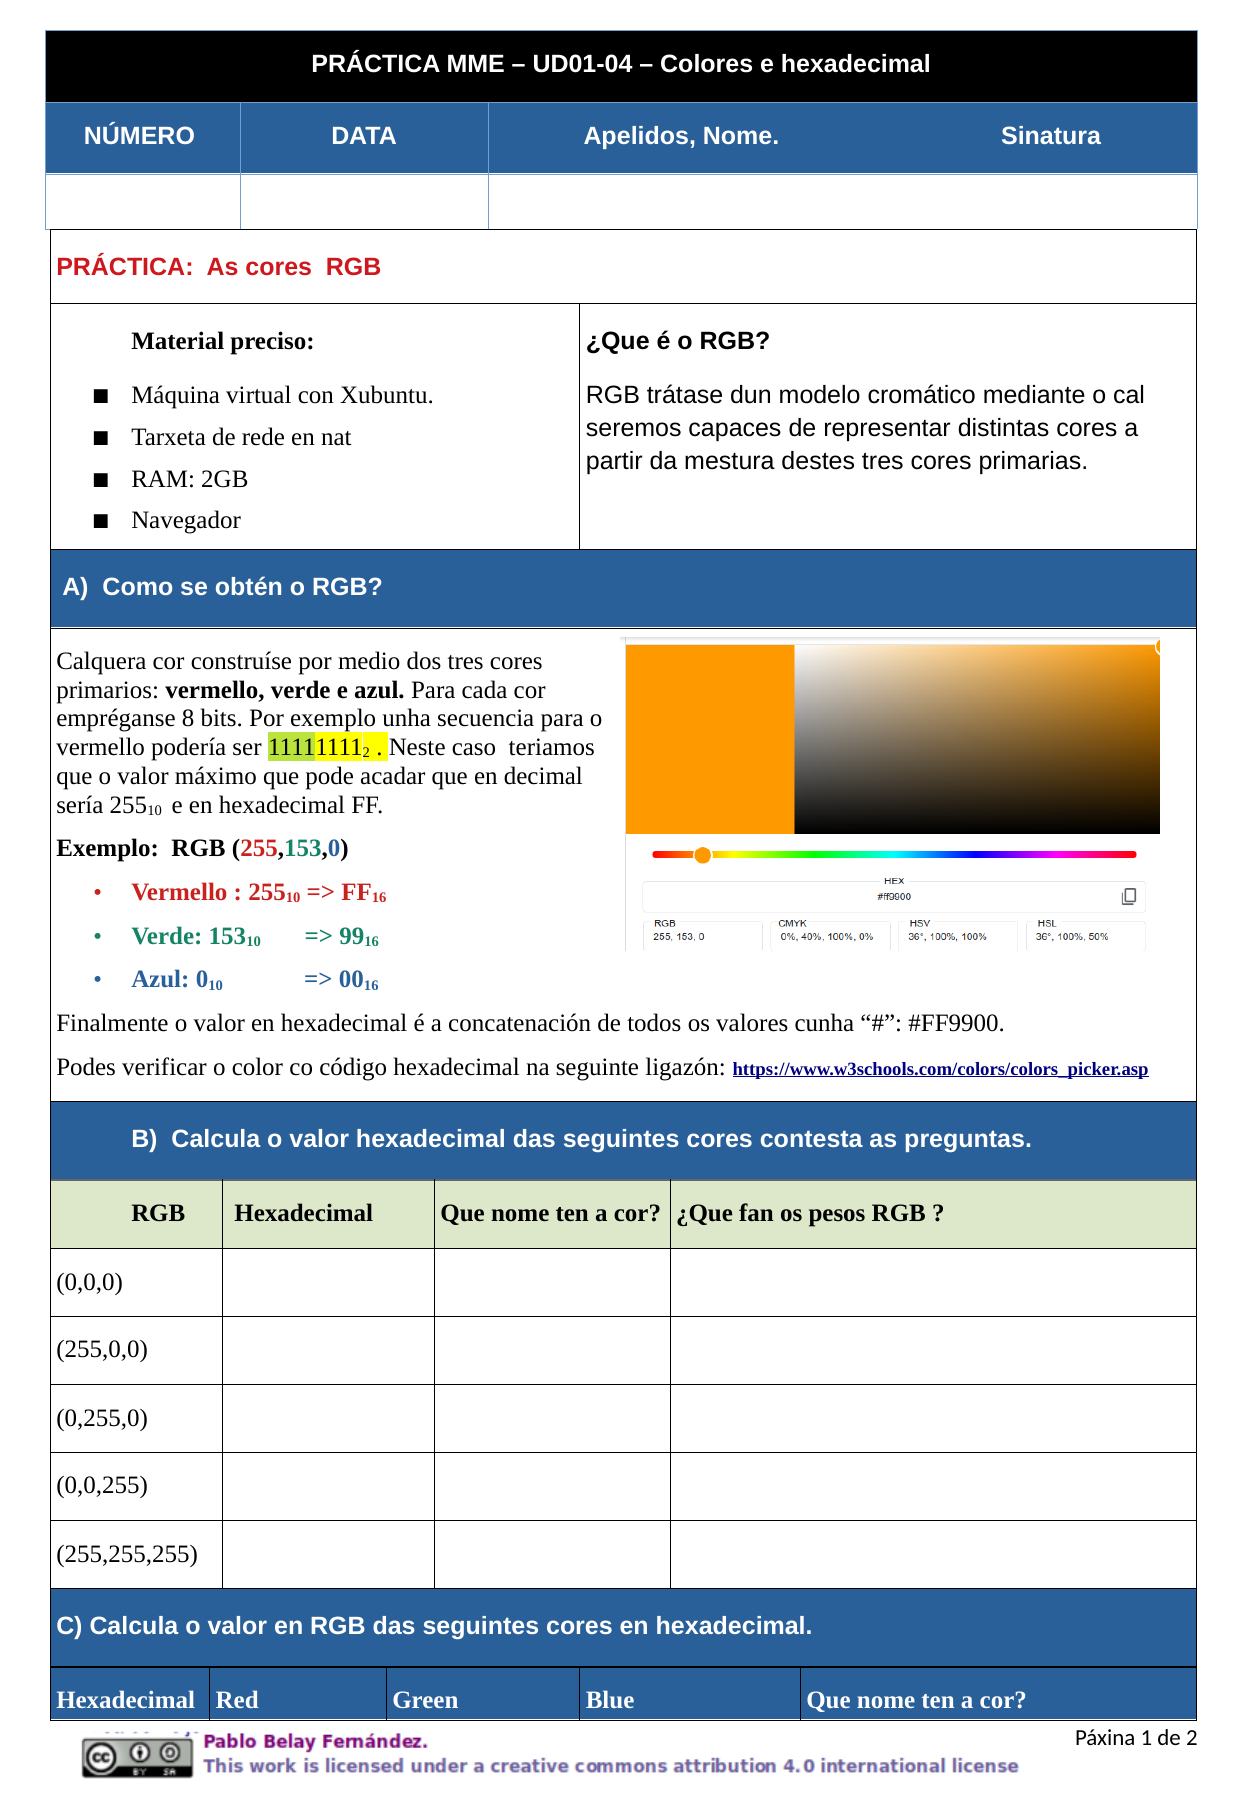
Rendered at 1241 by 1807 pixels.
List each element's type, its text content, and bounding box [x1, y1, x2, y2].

table_cell Hexadecimal [223, 1181, 434, 1248]
table_header PRÁCTICA MME – UD01-04 – Colores e hexadecimal [46, 31, 1197, 102]
table_cell Red [210, 1668, 386, 1719]
table_cell [671, 1521, 1196, 1588]
table_cell [223, 1385, 434, 1452]
table_cell Que nome ten a cor? [801, 1668, 1196, 1719]
table_cell [435, 1453, 670, 1520]
table_cell DATA [241, 103, 488, 173]
table_header PRÁCTICA: As cores RGB [51, 230, 1196, 303]
table_cell [671, 1249, 1196, 1316]
table_cell [223, 1317, 434, 1384]
table_cell Green [387, 1668, 579, 1719]
table_cell Hexadecimal [51, 1668, 209, 1719]
table_cell NÚMERO [46, 103, 240, 173]
table_cell (0,0,0) [51, 1249, 222, 1316]
table_cell C) Calcula o valor en RGB das seguintes cores en hexadecimal. [51, 1589, 1196, 1666]
table_cell Material preciso: Máquina virtual con Xubuntu. Tarxeta de rede en nat RAM: 2GB Navegador [51, 304, 579, 549]
table_cell ¿Que é o RGB? RGB trátase dun modelo cromático mediante o cal seremos capaces de representar distintas cores a partir da mestura destes tres cores primarias. [580, 304, 1196, 549]
table_cell [435, 1249, 670, 1316]
table_cell [223, 1521, 434, 1588]
table_cell B) Calcula o valor hexadecimal das seguintes cores contesta as preguntas. [51, 1102, 1196, 1179]
table_cell [435, 1385, 670, 1452]
table_cell [671, 1317, 1196, 1384]
table_cell (0,255,0) [51, 1385, 222, 1452]
table_cell RGB [51, 1181, 222, 1248]
table_cell Calquera cor construíse por medio dos tres cores primarios: vermello, verde e azul. Para cada cor empréganse 8 bits. Por exemplo unha secuencia para o vermello podería ser 111111112 . Neste caso teriamos que o valor máximo que pode acadar que en decimal sería 25510 e en hexadecimal FF. Exemplo: RGB (255,153,0) Vermello : 25510 => FF16 Verde: 15310 => 9916 Azul: 010 => 0016 Finalmente o valor en hexadecimal é a concatenación de todos os valores cunha “#”: #FF9900. Podes verificar o color co código hexadecimal na seguinte ligazón: https://www.w3schools.com/colors/colors_picker.asp [51, 629, 1196, 1101]
table_cell Apelidos, Nome. Sinatura [489, 103, 1197, 173]
table_cell [223, 1249, 434, 1316]
picture [65, 1722, 1035, 1787]
table_cell (255,0,0) [51, 1317, 222, 1384]
table_cell ¿Que fan os pesos RGB ? [671, 1181, 1196, 1248]
table_cell [241, 175, 488, 229]
table_cell [671, 1385, 1196, 1452]
table_cell [223, 1453, 434, 1520]
table_cell Que nome ten a cor? [435, 1181, 670, 1248]
table_cell [435, 1521, 670, 1588]
table_cell (0,0,255) [51, 1453, 222, 1520]
table_cell [489, 175, 1197, 229]
table_cell [435, 1317, 670, 1384]
table_cell [671, 1453, 1196, 1520]
picture [619, 637, 1160, 951]
table_cell Blue [580, 1668, 800, 1719]
table_cell [46, 175, 240, 229]
table_cell A) Como se obtén o RGB? [51, 550, 1196, 627]
table_cell (255,255,255) [51, 1521, 222, 1588]
